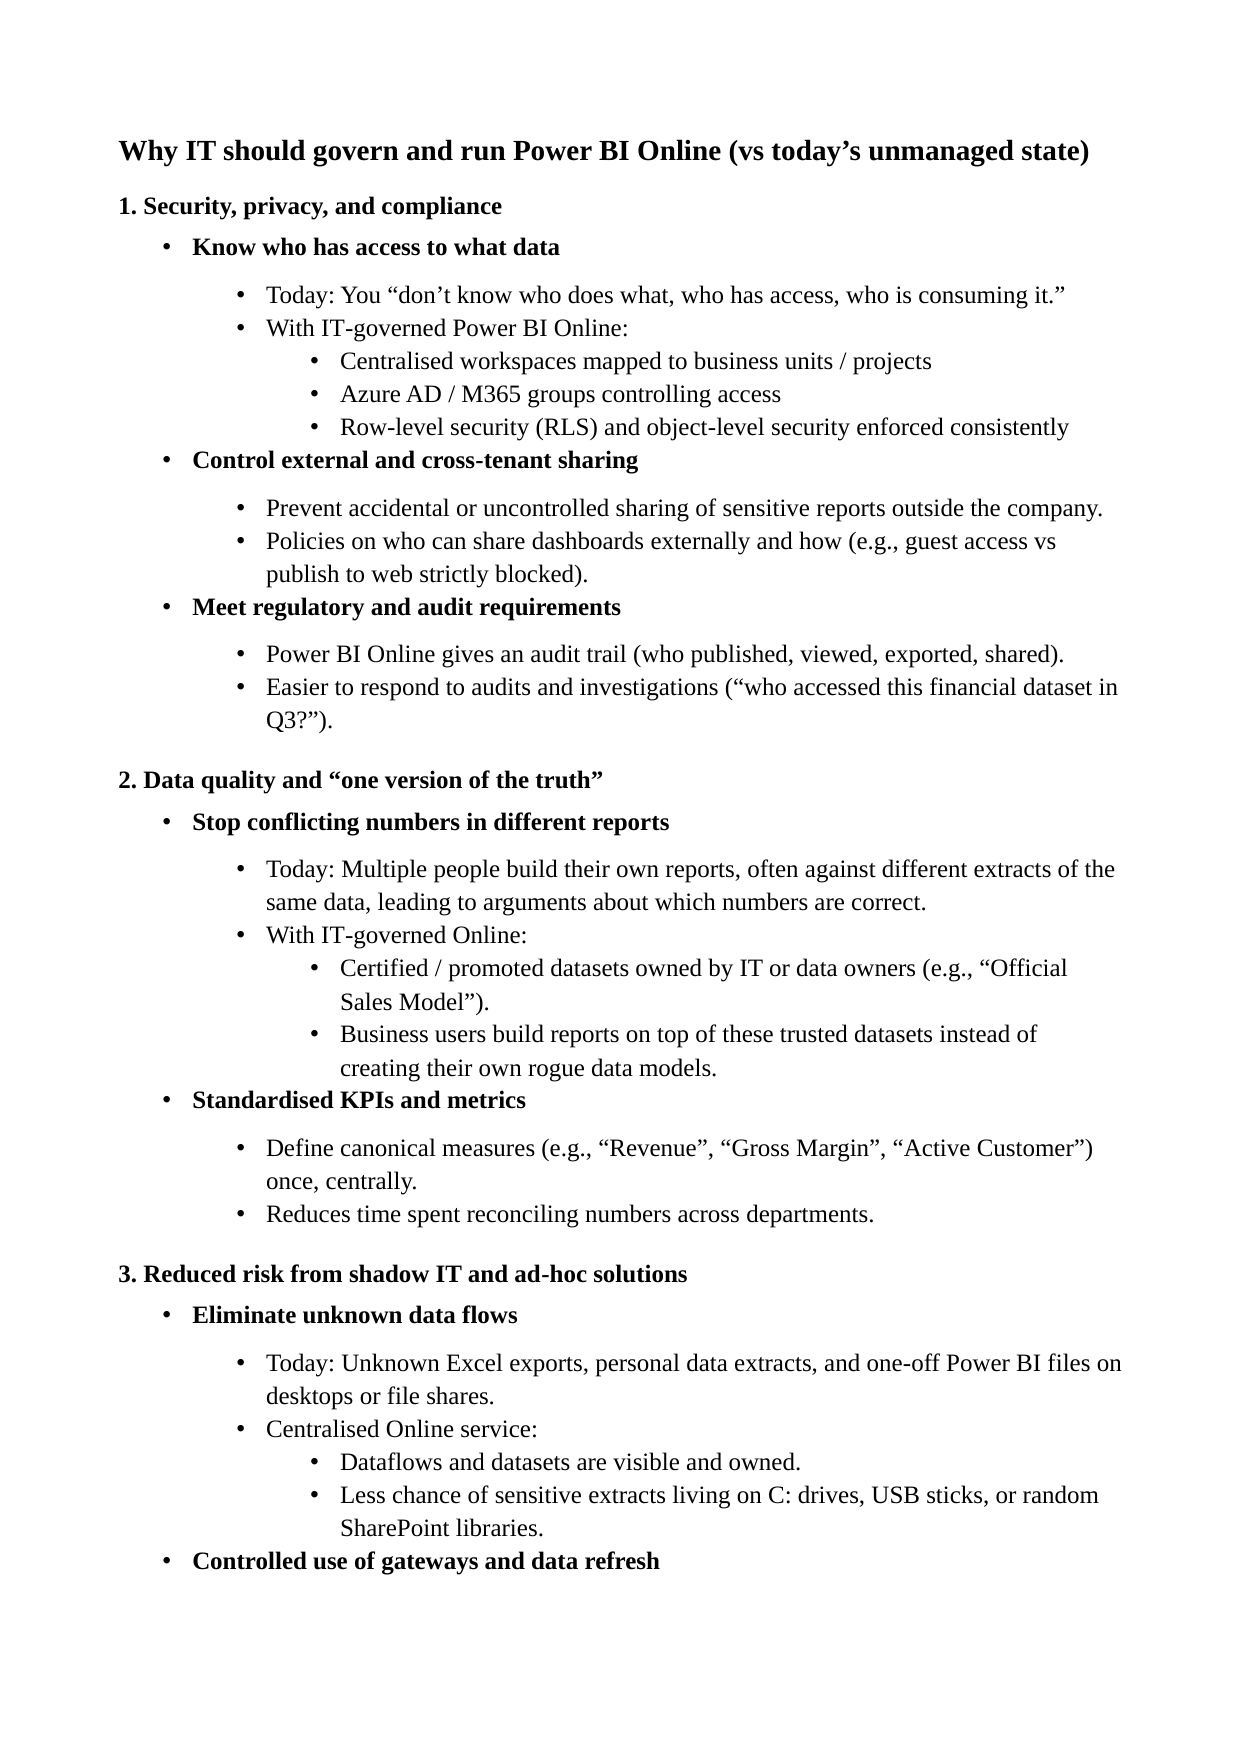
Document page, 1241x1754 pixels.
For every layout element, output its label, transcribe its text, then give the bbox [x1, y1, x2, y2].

list Eliminate unknown data flows [162, 1301, 1122, 1329]
list Stop conflicting numbers in different reports [162, 807, 1122, 836]
list With IT‑governed Power BI Online: [236, 313, 1122, 342]
list Controlled use of gateways and data refresh [162, 1546, 1122, 1575]
subtitle 1. Security, privacy, and compliance [118, 191, 1122, 220]
list Centralised Online service: [236, 1414, 1122, 1443]
list Prevent accidental or uncontrolled sharing of sensitive reports outside the company. [236, 493, 1122, 522]
subtitle 2. Data quality and “one version of the truth” [118, 766, 1122, 794]
list Define canonical measures (e.g., “Revenue”, “Gross Margin”, “Active Customer”) once, centrally. [236, 1133, 1122, 1195]
list Row‑level security (RLS) and object‑level security enforced consistently [310, 412, 1122, 441]
list Certified / promoted datasets owned by IT or data owners (e.g., “Official Sales Model”). [310, 953, 1122, 1015]
list Today: You “don’t know who does what, who has access, who is consuming it.” [236, 280, 1122, 309]
list Know who has access to what data [162, 232, 1122, 261]
list Azure AD / M365 groups controlling access [310, 379, 1122, 408]
list With IT‑governed Online: [236, 921, 1122, 949]
list Today: Multiple people build their own reports, often against different extracts of the same data, leading to arguments about which numbers are correct. [236, 854, 1122, 916]
list Policies on who can share dashboards externally and how (e.g., guest access vs publish to web strictly blocked). [236, 526, 1122, 588]
list Reduces time spent reconciling numbers across departments. [236, 1199, 1122, 1228]
list Less chance of sensitive extracts living on C: drives, USB sticks, or random SharePoint libraries. [310, 1480, 1122, 1542]
list Centralised workspaces mapped to business units / projects [310, 346, 1122, 375]
list Control external and cross‑tenant sharing [162, 445, 1122, 474]
list Power BI Online gives an audit trail (who published, viewed, exported, shared). [236, 639, 1122, 668]
list Meet regulatory and audit requirements [162, 592, 1122, 621]
list Dataflows and datasets are visible and owned. [310, 1447, 1122, 1476]
list Business users build reports on top of these trusted datasets instead of creating their own rogue data models. [310, 1019, 1122, 1081]
subtitle Why IT should govern and run Power BI Online (vs today’s unmanaged state) [118, 133, 1122, 166]
list Today: Unknown Excel exports, personal data extracts, and one‑off Power BI files on desktops or file shares. [236, 1348, 1122, 1410]
list Easier to respond to audits and investigations (“who accessed this financial dataset in Q3?”). [236, 672, 1122, 734]
list Standardised KPIs and metrics [162, 1086, 1122, 1114]
subtitle 3. Reduced risk from shadow IT and ad‑hoc solutions [118, 1259, 1122, 1288]
